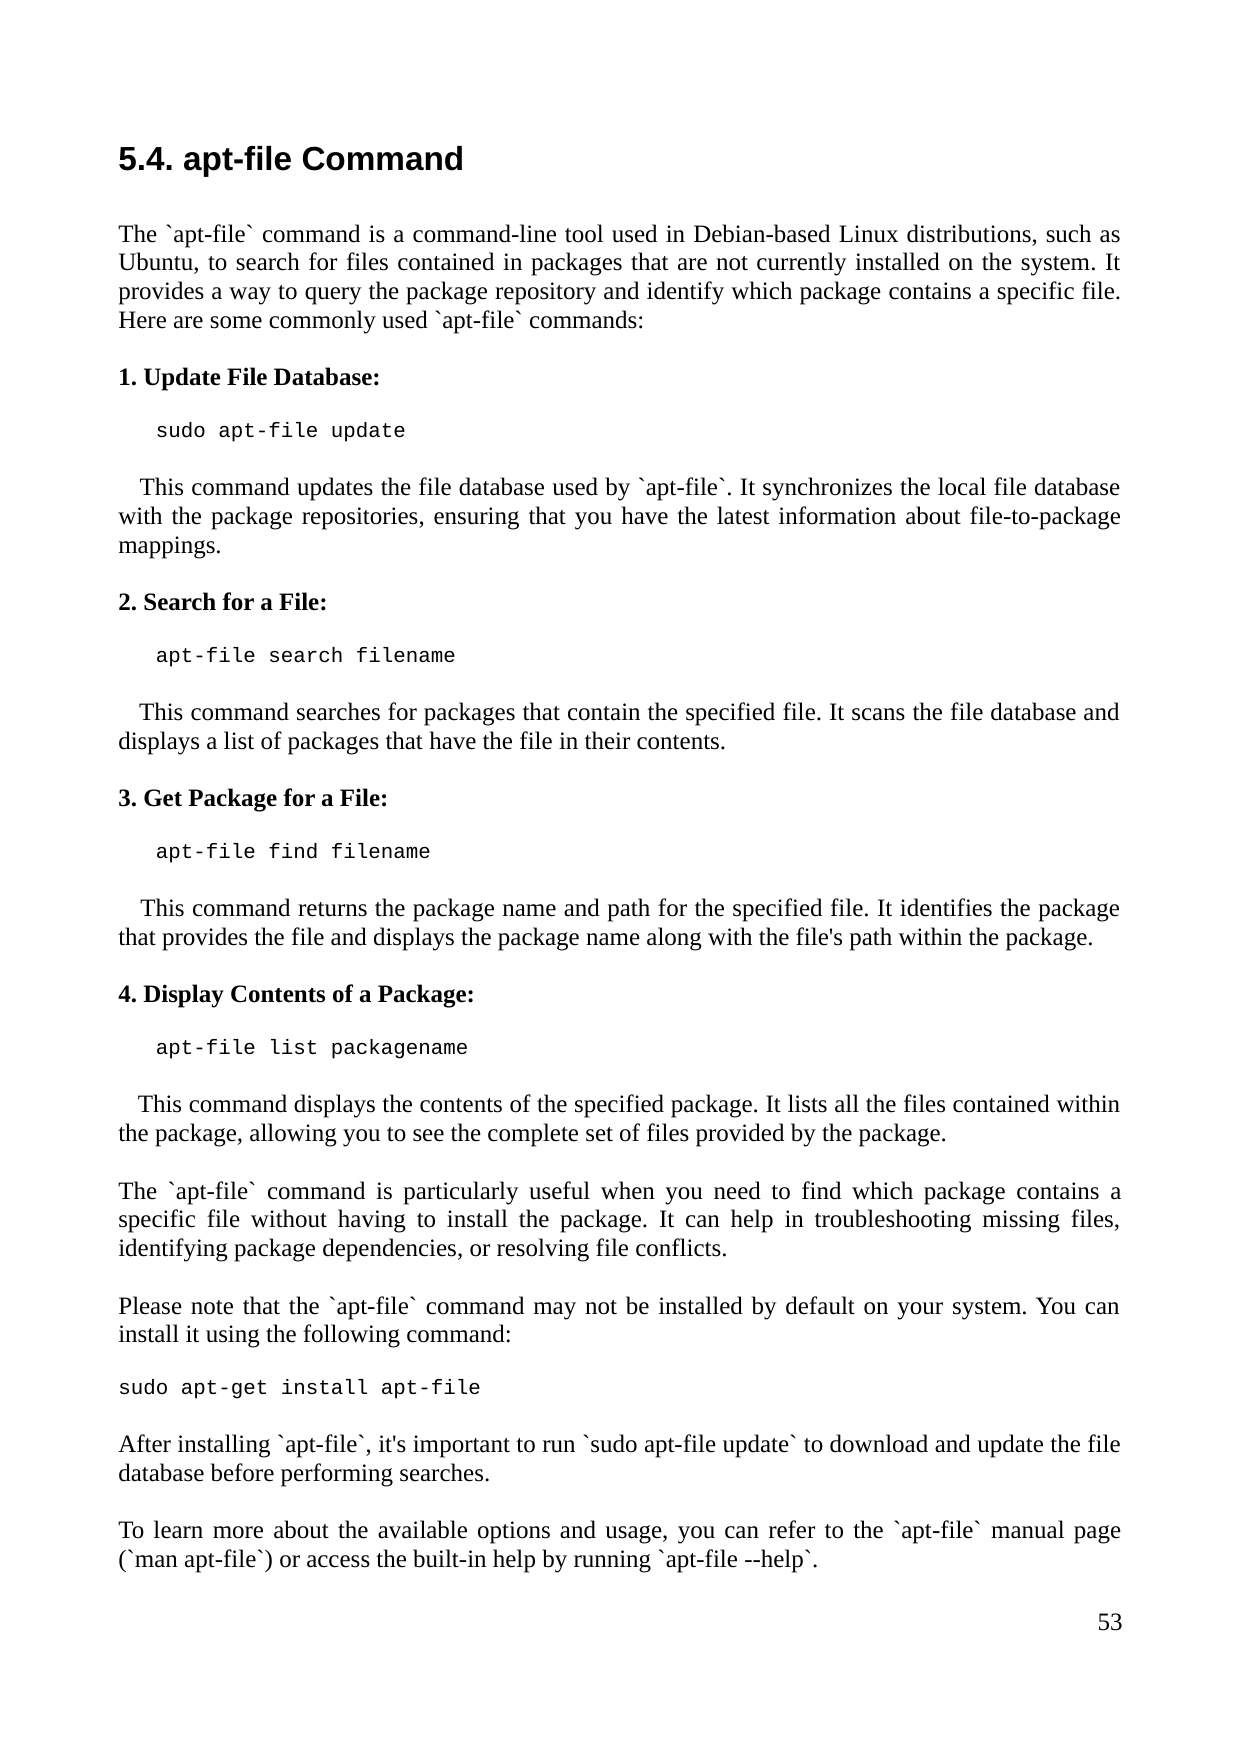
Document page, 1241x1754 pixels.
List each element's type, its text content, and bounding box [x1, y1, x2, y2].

text 4. Display Contents of a Package: [118, 979, 1122, 1008]
text The `apt-file` command is a command-line tool used in Debian-based Linux distributions, such as Ubuntu, to search for files contained in packages that are not currently installed on the system. It provides a way to query the package repository and identify which package contains a specific file. Here are some commonly used `apt-file` commands: [118, 219, 1122, 334]
text To learn more about the available options and usage, you can refer to the `apt-file` manual page (`man apt-file`) or access the built-in help by running `apt-file --help`. [118, 1516, 1122, 1573]
text sudo apt-file update [118, 420, 1122, 443]
text This command searches for packages that contain the specified file. It scans the file database and displays a list of packages that have the file in their contents. [118, 697, 1122, 755]
text apt-file search filename [118, 645, 1122, 668]
text 1. Update File Database: [118, 362, 1122, 391]
text sudo apt-get install apt-file [118, 1377, 1122, 1401]
text Please note that the `apt-file` command may not be installed by default on your system. You can install it using the following command: [118, 1291, 1122, 1348]
subtitle 5.4. apt-file Command [118, 139, 1122, 177]
text 3. Get Package for a File: [118, 783, 1122, 812]
text apt-file list packagename [118, 1037, 1122, 1061]
text This command returns the package name and path for the specified file. It identifies the package that provides the file and displays the package name along with the file's path within the package. [118, 893, 1122, 951]
text 2. Search for a File: [118, 587, 1122, 616]
text After installing `apt-file`, it's important to run `sudo apt-file update` to download and update the file database before performing searches. [118, 1429, 1122, 1487]
text This command updates the file database used by `apt-file`. It synchronizes the local file database with the package repositories, ensuring that you have the latest information about file-to-package mappings. [118, 472, 1122, 558]
text The `apt-file` command is particularly useful when you need to find which package contains a specific file without having to install the package. It can help in troubleshooting missing files, identifying package dependencies, or resolving file conflicts. [118, 1176, 1122, 1262]
text This command displays the contents of the specified package. It lists all the files contained within the package, allowing you to see the complete set of files provided by the package. [118, 1089, 1122, 1147]
text apt-file find filename [118, 841, 1122, 864]
